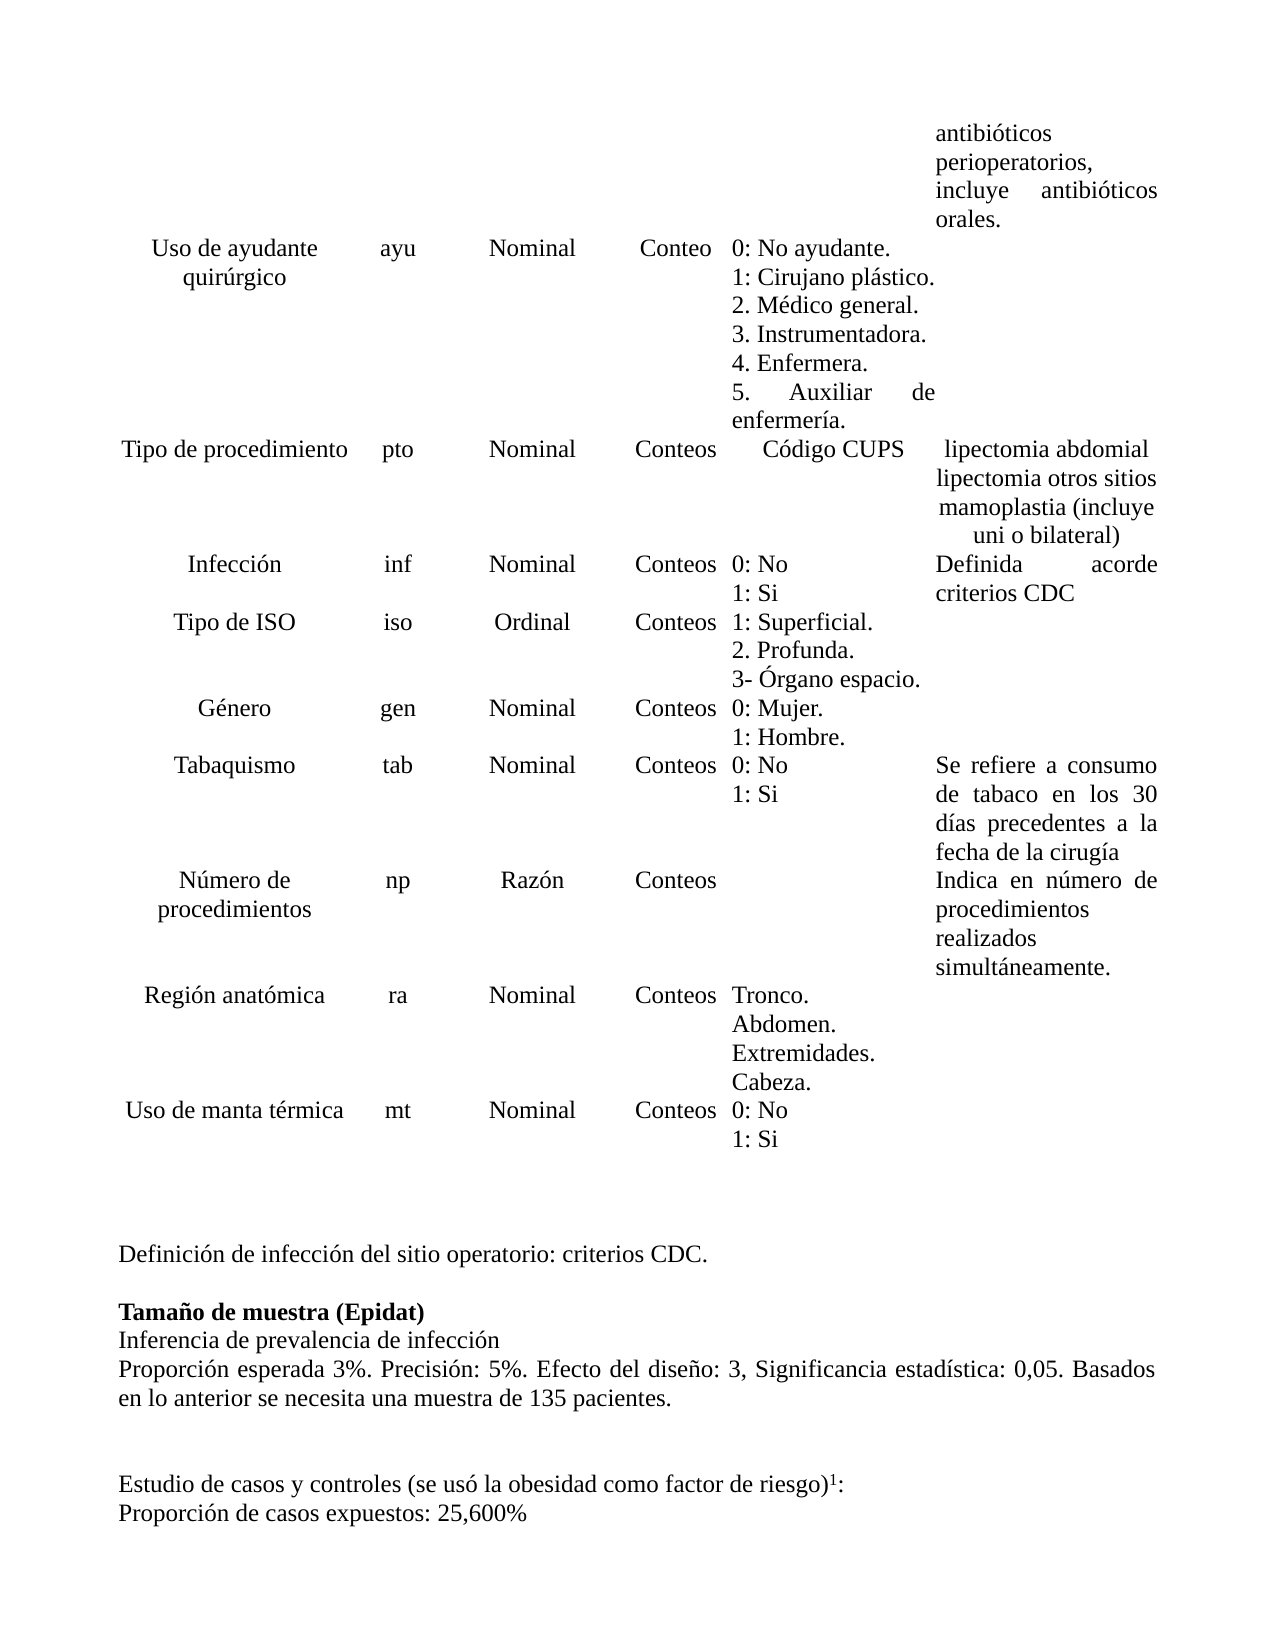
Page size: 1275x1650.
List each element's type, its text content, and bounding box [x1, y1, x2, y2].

table_cell Definida acorde criterios CDC [935, 549, 1158, 607]
table_cell Nominal [445, 233, 620, 434]
table_cell [732, 866, 935, 981]
table_cell Se refiere a consumo de tabaco en los 30 días precedentes a la fecha de la cirugía [935, 751, 1158, 866]
table_cell [935, 981, 1158, 1096]
table_cell Conteos [620, 434, 732, 549]
table_cell Código CUPS [732, 434, 935, 549]
table_cell [732, 118, 935, 233]
table_cell Nominal [445, 693, 620, 751]
table_cell [620, 118, 732, 233]
table_cell Conteos [620, 751, 732, 866]
table_cell tab [351, 751, 445, 866]
table_cell pto [351, 434, 445, 549]
table_cell Uso de ayudante quirúrgico [118, 233, 351, 434]
table_cell Conteos [620, 549, 732, 607]
table_cell 0: No 1: Si [732, 751, 935, 866]
table_cell mt [351, 1096, 445, 1153]
table_cell Conteos [620, 981, 732, 1096]
text Definición de infección del sitio operatorio: criterios CDC. [118, 1239, 1157, 1268]
table_cell Nominal [445, 549, 620, 607]
table_cell Región anatómica [118, 981, 351, 1096]
table_cell np [351, 866, 445, 981]
table_cell ra [351, 981, 445, 1096]
table_cell 0: No ayudante. 1: Cirujano plástico. 2. Médico general. 3. Instrumentadora. 4. Enfermera. 5. Auxiliar de enfermería. [732, 233, 935, 434]
table_cell Número de procedimientos [118, 866, 351, 981]
table_cell Tipo de ISO [118, 607, 351, 693]
text Tamaño de muestra (Epidat) [118, 1297, 1157, 1326]
table_cell Nominal [445, 751, 620, 866]
table_cell 0: No 1: Si [732, 1096, 935, 1153]
table_cell [351, 118, 445, 233]
table_cell lipectomia abdomial lipectomia otros sitios mamoplastia (incluye uni o bilateral) [935, 434, 1158, 549]
table_cell [935, 607, 1158, 693]
table_cell Razón [445, 866, 620, 981]
table_cell [118, 118, 351, 233]
table_cell [935, 1096, 1158, 1153]
table_cell Nominal [445, 434, 620, 549]
table_cell 0: Mujer. 1: Hombre. [732, 693, 935, 751]
table_cell Nominal [445, 1096, 620, 1153]
table_cell inf [351, 549, 445, 607]
table_cell 0: No 1: Si [732, 549, 935, 607]
table_cell Nominal [445, 981, 620, 1096]
table_cell Tronco. Abdomen. Extremidades. Cabeza. [732, 981, 935, 1096]
table_cell Conteos [620, 1096, 732, 1153]
table_cell Conteo [620, 233, 732, 434]
table_cell Conteos [620, 607, 732, 693]
table_cell Conteos [620, 693, 732, 751]
table_cell antibióticos perioperatorios, incluye antibióticos orales. [935, 118, 1158, 233]
table_cell 1: Superficial. 2. Profunda. 3- Órgano espacio. [732, 607, 935, 693]
table_cell [445, 118, 620, 233]
table_cell Uso de manta térmica [118, 1096, 351, 1153]
table_cell Género [118, 693, 351, 751]
text Inferencia de prevalencia de infección [118, 1326, 1157, 1354]
text Estudio de casos y controles (se usó la obesidad como factor de riesgo)1: [118, 1469, 1157, 1498]
table_cell Ordinal [445, 607, 620, 693]
table_cell Conteos [620, 866, 732, 981]
table_cell [935, 233, 1158, 434]
table_cell Indica en número de procedimientos realizados simultáneamente. [935, 866, 1158, 981]
text Proporción esperada 3%. Precisión: 5%. Efecto del diseño: 3, Significancia estadística: 0,05. Basados en lo anterior se necesita una muestra de 135 pacientes. [118, 1354, 1157, 1412]
text Proporción de casos expuestos: 25,600% [118, 1498, 1157, 1527]
table_cell ayu [351, 233, 445, 434]
table_cell gen [351, 693, 445, 751]
table_cell Infección [118, 549, 351, 607]
table_cell iso [351, 607, 445, 693]
table_cell [935, 693, 1158, 751]
table_cell Tipo de procedimiento [118, 434, 351, 549]
table_cell Tabaquismo [118, 751, 351, 866]
